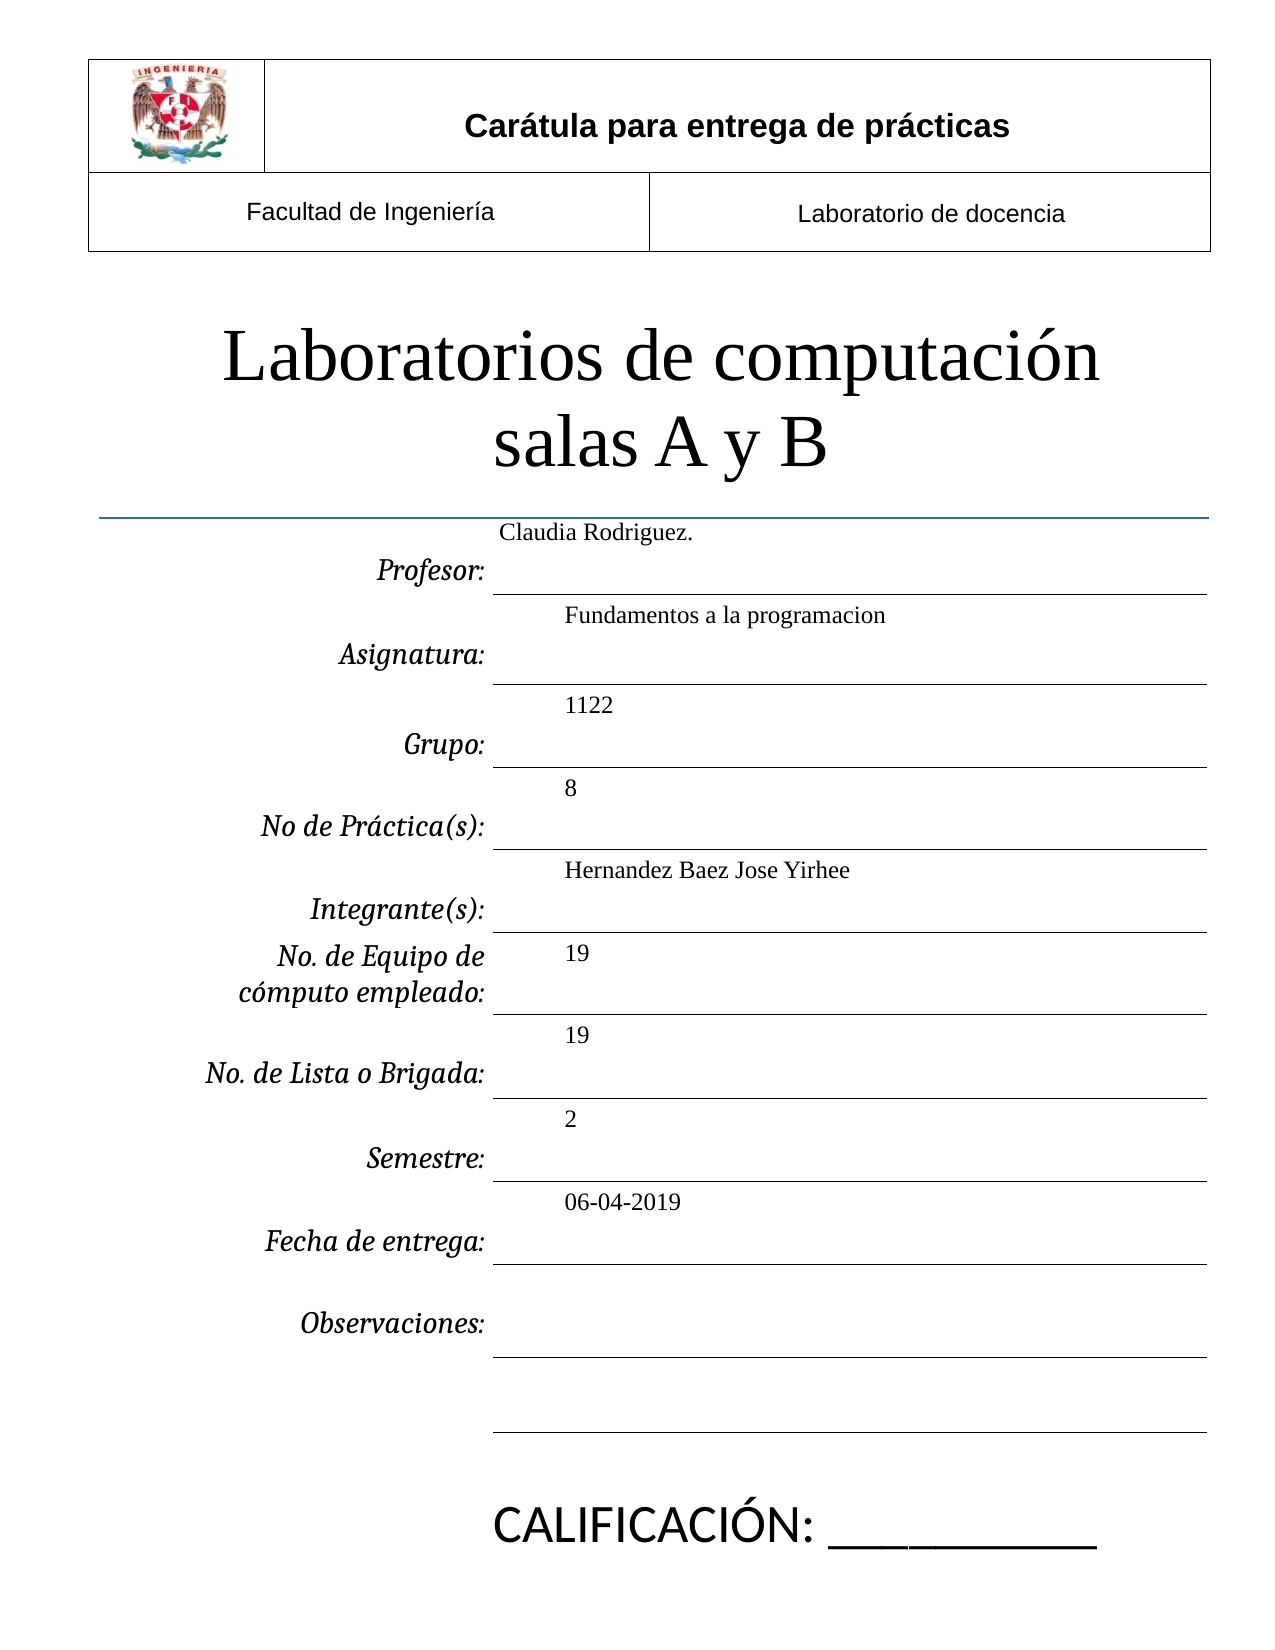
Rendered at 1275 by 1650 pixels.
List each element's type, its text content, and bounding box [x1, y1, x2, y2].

table_cell 19 [493, 933, 1207, 1013]
table_cell 8 [493, 768, 1207, 849]
text CALIFICACIÓN: __________ [118, 1489, 1205, 1556]
table_cell Semestre: [118, 1098, 493, 1181]
table_cell Asignatura: [118, 594, 493, 684]
table_cell 1122 [493, 685, 1207, 766]
table_cell Fundamentos a la programacion [493, 595, 1207, 684]
table_header [493, 511, 1207, 517]
table_header Profesor: [118, 519, 493, 594]
table_cell [118, 1357, 493, 1432]
table_header Carátula para entrega de prácticas [265, 60, 1210, 172]
table_header [89, 60, 264, 172]
table_cell Facultad de Ingeniería [89, 173, 649, 251]
table_cell Hernandez Baez Jose Yirhee [493, 850, 1207, 932]
table_cell No. de Lista o Brigada: [118, 1014, 493, 1098]
table_cell 19 [493, 1015, 1207, 1098]
table_cell Grupo: [118, 684, 493, 766]
table_cell No. de Equipo de cómputo empleado: [118, 932, 493, 1013]
table_header [118, 511, 493, 517]
table_cell [493, 1358, 1207, 1432]
table_cell No de Práctica(s): [118, 766, 493, 849]
text salas A y B [118, 396, 1205, 482]
table_cell Integrante(s): [118, 849, 493, 932]
table_cell 2 [493, 1099, 1207, 1181]
text Laboratorios de computación [118, 310, 1205, 396]
table_header Claudia Rodriguez. [493, 519, 1207, 594]
table_cell 06-04-2019 [493, 1182, 1207, 1263]
table_cell Laboratorio de docencia [650, 173, 1210, 251]
table_cell Fecha de entrega: [118, 1181, 493, 1263]
table_cell Observaciones: [118, 1264, 493, 1357]
table_cell [493, 1265, 1207, 1357]
